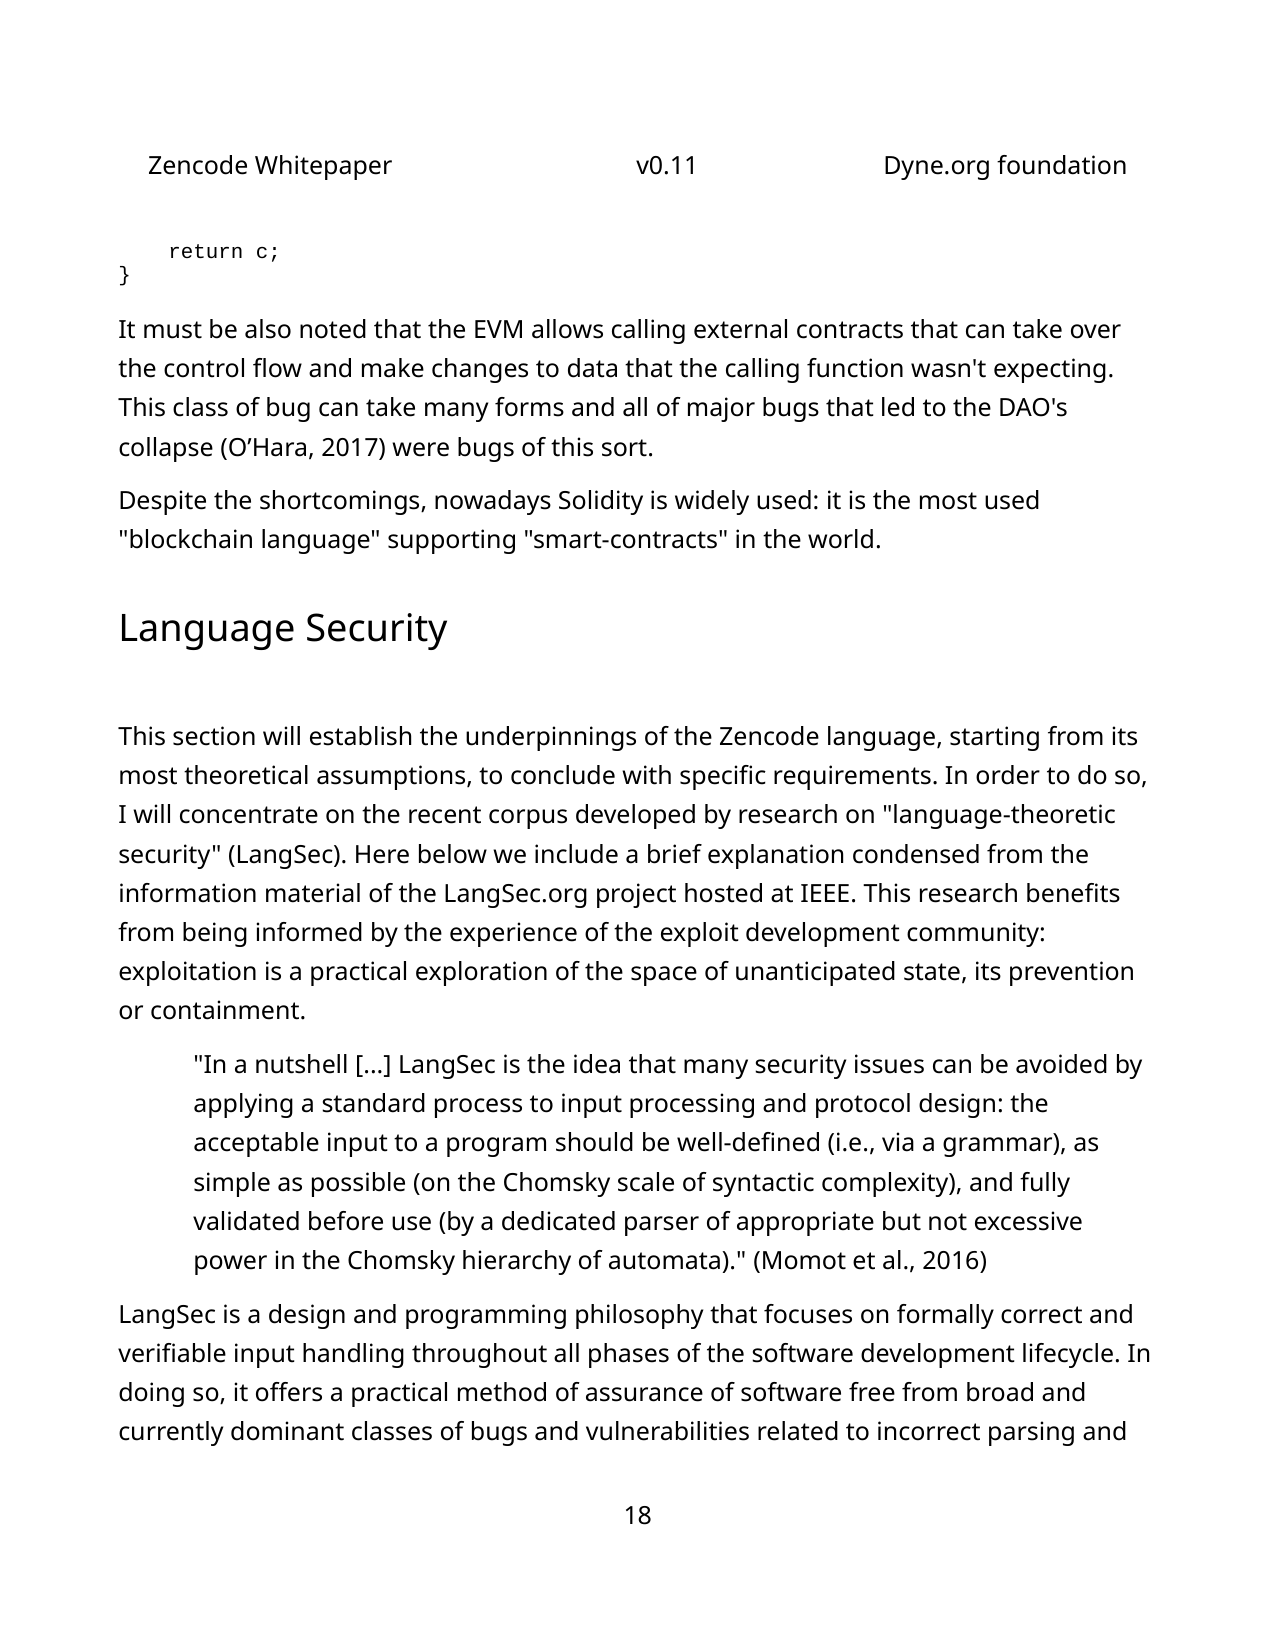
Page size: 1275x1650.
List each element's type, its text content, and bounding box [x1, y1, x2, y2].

text Despite the shortcomings, nowadays Solidity is widely used: it is the most used "blockchain language" supporting "smart-contracts" in the world. [118, 483, 1157, 556]
text return c; } [118, 241, 1157, 288]
subtitle Language Security [118, 601, 1157, 653]
text "In a nutshell [...] LangSec is the idea that many security issues can be avoided by applying a standard process to input processing and protocol design: the acceptable input to a program should be well-defined (i.e., via a grammar), as simple as possible (on the Chomsky scale of syntactic complexity), and fully validated before use (by a dedicated parser of appropriate but not excessive power in the Chomsky hierarchy of automata)." (Momot et al., 2016) [193, 1047, 1157, 1277]
text It must be also noted that the EVM allows calling external contracts that can take over the control flow and make changes to data that the calling function wasn't expecting. This class of bug can take many forms and all of major bugs that led to the DAO's collapse (O’Hara, 2017) were bugs of this sort. [118, 312, 1157, 463]
text LangSec is a design and programming philosophy that focuses on formally correct and verifiable input handling throughout all phases of the software development lifecycle. In doing so, it offers a practical method of assurance of software free from broad and currently dominant classes of bugs and vulnerabilities related to incorrect parsing and [118, 1296, 1157, 1448]
text This section will establish the underpinnings of the Zencode language, starting from its most theoretical assumptions, to conclude with specific requirements. In order to do so, I will concentrate on the recent corpus developed by research on "language-theoretic security" (LangSec). Here below we include a brief explanation condensed from the information material of the LangSec.org project hosted at IEEE. This research benefits from being informed by the experience of the exploit development community: exploitation is a practical exploration of the space of unanticipated state, its prevention or containment. [118, 719, 1157, 1027]
